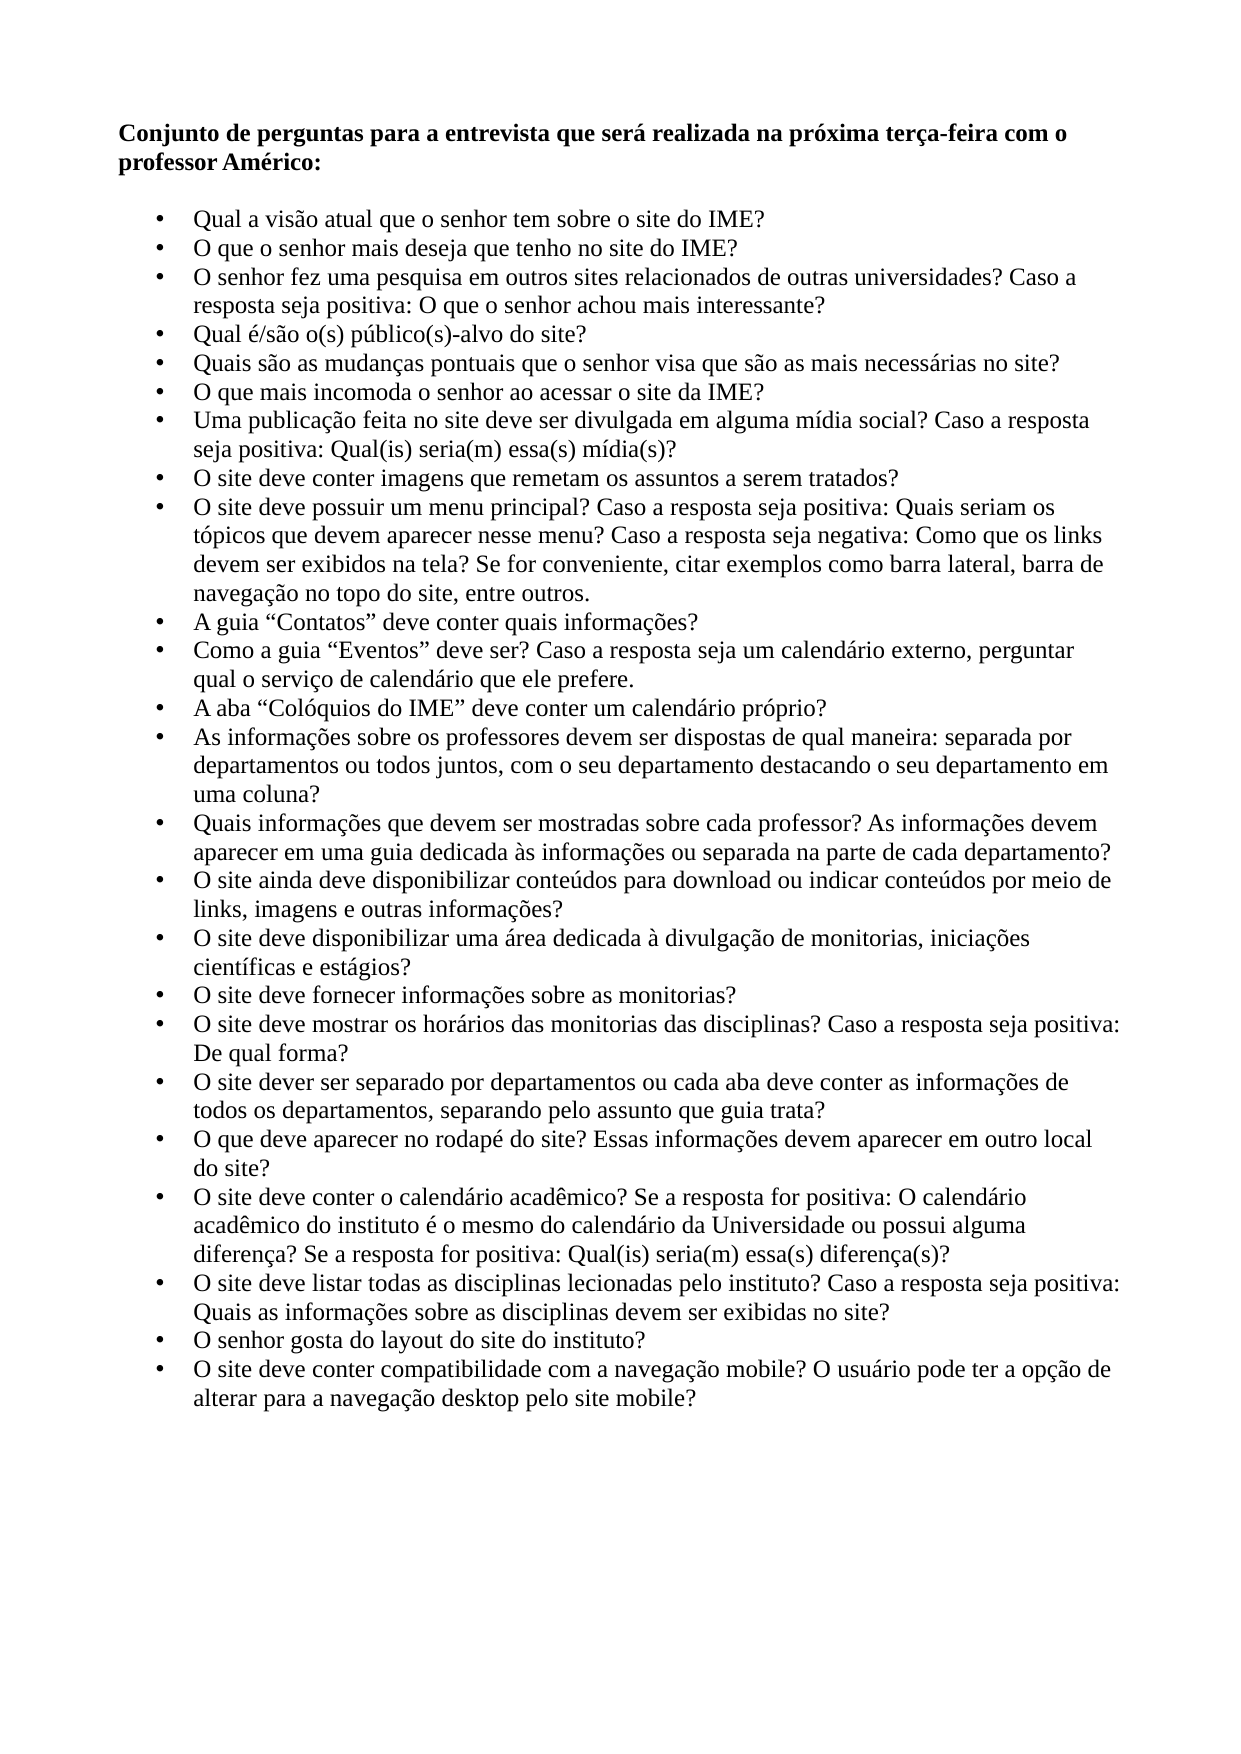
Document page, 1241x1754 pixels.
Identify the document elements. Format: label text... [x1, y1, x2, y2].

list As informações sobre os professores devem ser dispostas de qual maneira: separada por departamentos ou todos juntos, com o seu departamento destacando o seu departamento em uma coluna? [156, 722, 1122, 808]
list Qual é/são o(s) público(s)-alvo do site? [156, 319, 1122, 348]
list O que mais incomoda o senhor ao acessar o site da IME? [156, 377, 1122, 406]
list O site deve listar todas as disciplinas lecionadas pelo instituto? Caso a resposta seja positiva: Quais as informações sobre as disciplinas devem ser exibidas no site? [156, 1268, 1122, 1326]
list O que o senhor mais deseja que tenho no site do IME? [156, 233, 1122, 262]
list Quais são as mudanças pontuais que o senhor visa que são as mais necessárias no site? [156, 348, 1122, 377]
list O senhor fez uma pesquisa em outros sites relacionados de outras universidades? Caso a resposta seja positiva: O que o senhor achou mais interessante? [156, 262, 1122, 319]
text Conjunto de perguntas para a entrevista que será realizada na próxima terça-feira com o professor Américo: [118, 118, 1122, 176]
list Qual a visão atual que o senhor tem sobre o site do IME? [156, 204, 1122, 233]
list O site ainda deve disponibilizar conteúdos para download ou indicar conteúdos por meio de links, imagens e outras informações? [156, 866, 1122, 923]
list O site deve conter imagens que remetam os assuntos a serem tratados? [156, 463, 1122, 492]
list A guia “Contatos” deve conter quais informações? [156, 607, 1122, 636]
list Como a guia “Eventos” deve ser? Caso a resposta seja um calendário externo, perguntar qual o serviço de calendário que ele prefere. [156, 636, 1122, 693]
list O site deve conter compatibilidade com a navegação mobile? O usuário pode ter a opção de alterar para a navegação desktop pelo site mobile? [156, 1354, 1122, 1412]
list O site deve possuir um menu principal? Caso a resposta seja positiva: Quais seriam os tópicos que devem aparecer nesse menu? Caso a resposta seja negativa: Como que os links devem ser exibidos na tela? Se for conveniente, citar exemplos como barra lateral, barra de navegação no topo do site, entre outros. [156, 492, 1122, 607]
list O senhor gosta do layout do site do instituto? [156, 1326, 1122, 1354]
list O site deve conter o calendário acadêmico? Se a resposta for positiva: O calendário acadêmico do instituto é o mesmo do calendário da Universidade ou possui alguma diferença? Se a resposta for positiva: Qual(is) seria(m) essa(s) diferença(s)? [156, 1182, 1122, 1268]
list Uma publicação feita no site deve ser divulgada em alguma mídia social? Caso a resposta seja positiva: Qual(is) seria(m) essa(s) mídia(s)? [156, 406, 1122, 463]
list O que deve aparecer no rodapé do site? Essas informações devem aparecer em outro local do site? [156, 1124, 1122, 1182]
list O site deve disponibilizar uma área dedicada à divulgação de monitorias, iniciações científicas e estágios? [156, 923, 1122, 981]
list A aba “Colóquios do IME” deve conter um calendário próprio? [156, 693, 1122, 722]
list O site deve fornecer informações sobre as monitorias? [156, 981, 1122, 1009]
list O site deve mostrar os horários das monitorias das disciplinas? Caso a resposta seja positiva: De qual forma? [156, 1009, 1122, 1067]
list O site dever ser separado por departamentos ou cada aba deve conter as informações de todos os departamentos, separando pelo assunto que guia trata? [156, 1067, 1122, 1124]
list Quais informações que devem ser mostradas sobre cada professor? As informações devem aparecer em uma guia dedicada às informações ou separada na parte de cada departamento? [156, 808, 1122, 866]
